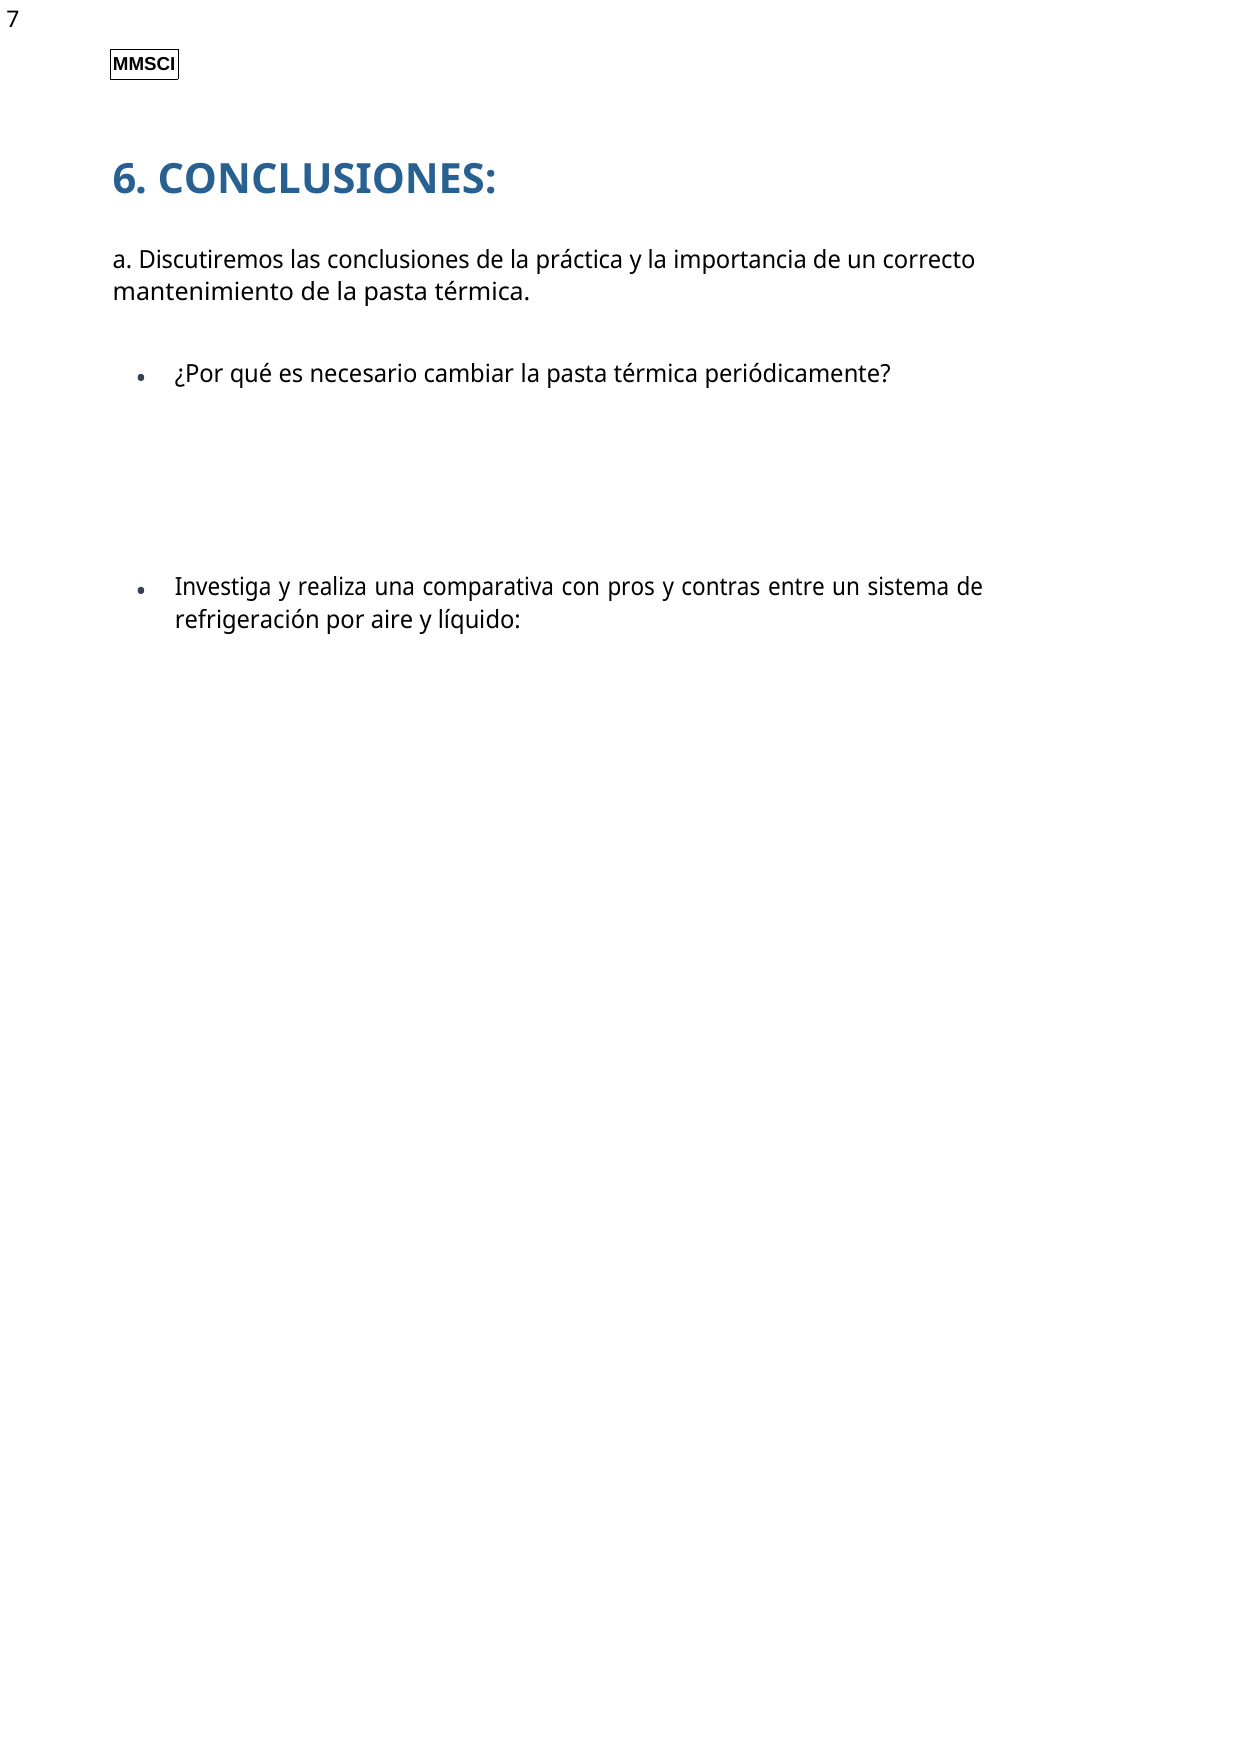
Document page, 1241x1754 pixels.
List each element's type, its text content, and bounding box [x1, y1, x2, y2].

list Investiga y realiza una comparativa con pros y contras entre un sistema de refrigeración por aire y líquido: [135, 549, 1014, 636]
subtitle CONCLUSIONES: [112, 149, 1140, 206]
list ¿Por qué es necesario cambiar la pasta térmica periódicamente? [135, 329, 1140, 397]
text a. Discutiremos las conclusiones de la práctica y la importancia de un correcto mantenimiento de la pasta térmica. [112, 242, 1140, 307]
